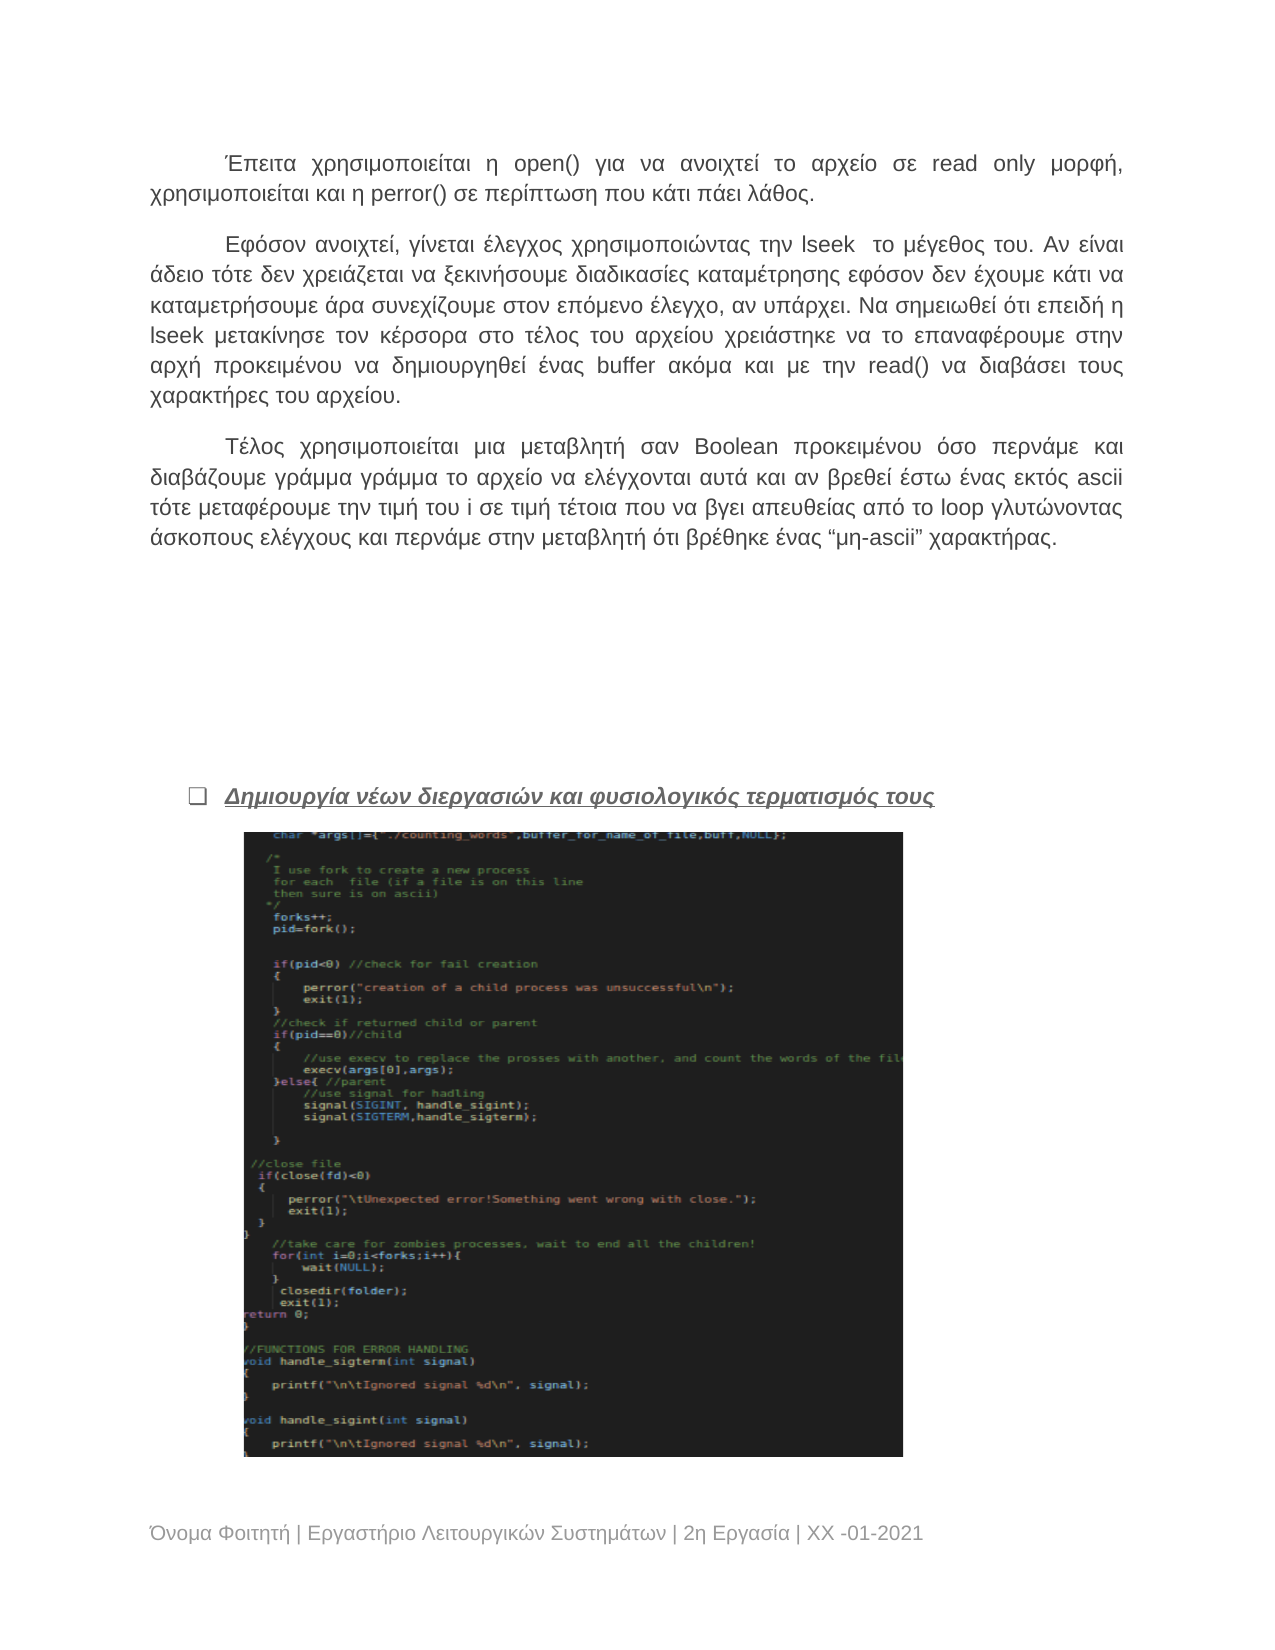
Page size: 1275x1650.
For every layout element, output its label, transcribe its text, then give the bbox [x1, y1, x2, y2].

text Έπειτα χρησιμοποιείται η open() για να ανοιχτεί το αρχείο σε read only μορφή, χρησιμοποιείται και η perror() σε περίπτωση που κάτι πάει λάθος. [150, 150, 1125, 207]
picture [243, 832, 904, 1457]
text Εφόσον ανοιχτεί, γίνεται έλεγχος χρησιμοποιώντας την lseek το μέγεθος του. Αν είναι άδειο τότε δεν χρειάζεται να ξεκινήσουμε διαδικασίες καταμέτρησης εφόσον δεν έχουμε κάτι να καταμετρήσουμε άρα συνεχίζουμε στον επόμενο έλεγχο, αν υπάρχει. Να σημειωθεί ότι επειδή η lseek μετακίνησε τον κέρσορα στο τέλος του αρχείου χρειάστηκε να το επαναφέρουμε στην αρχή προκειμένου να δημιουργηθεί ένας buffer ακόμα και με την read() να διαβάσει τους χαρακτήρες του αρχείου. [150, 231, 1125, 409]
subtitle Δημιουργία νέων διεργασιών και φυσιολογικός τερματισμός τους [187, 783, 1125, 810]
text Τέλος χρησιμοποιείται μια μεταβλητή σαν Boolean προκειμένου όσο περνάμε και διαβάζουμε γράμμα γράμμα το αρχείο να ελέγχονται αυτά και αν βρεθεί έστω ένας εκτός ascii τότε μεταφέρουμε την τιμή του i σε τιμή τέτοια που να βγει απευθείας από το loop γλυτώνοντας άσκοπους ελέγχους και περνάμε στην μεταβλητή ότι βρέθηκε ένας “μη-ascii” χαρακτήρας. [150, 433, 1125, 550]
